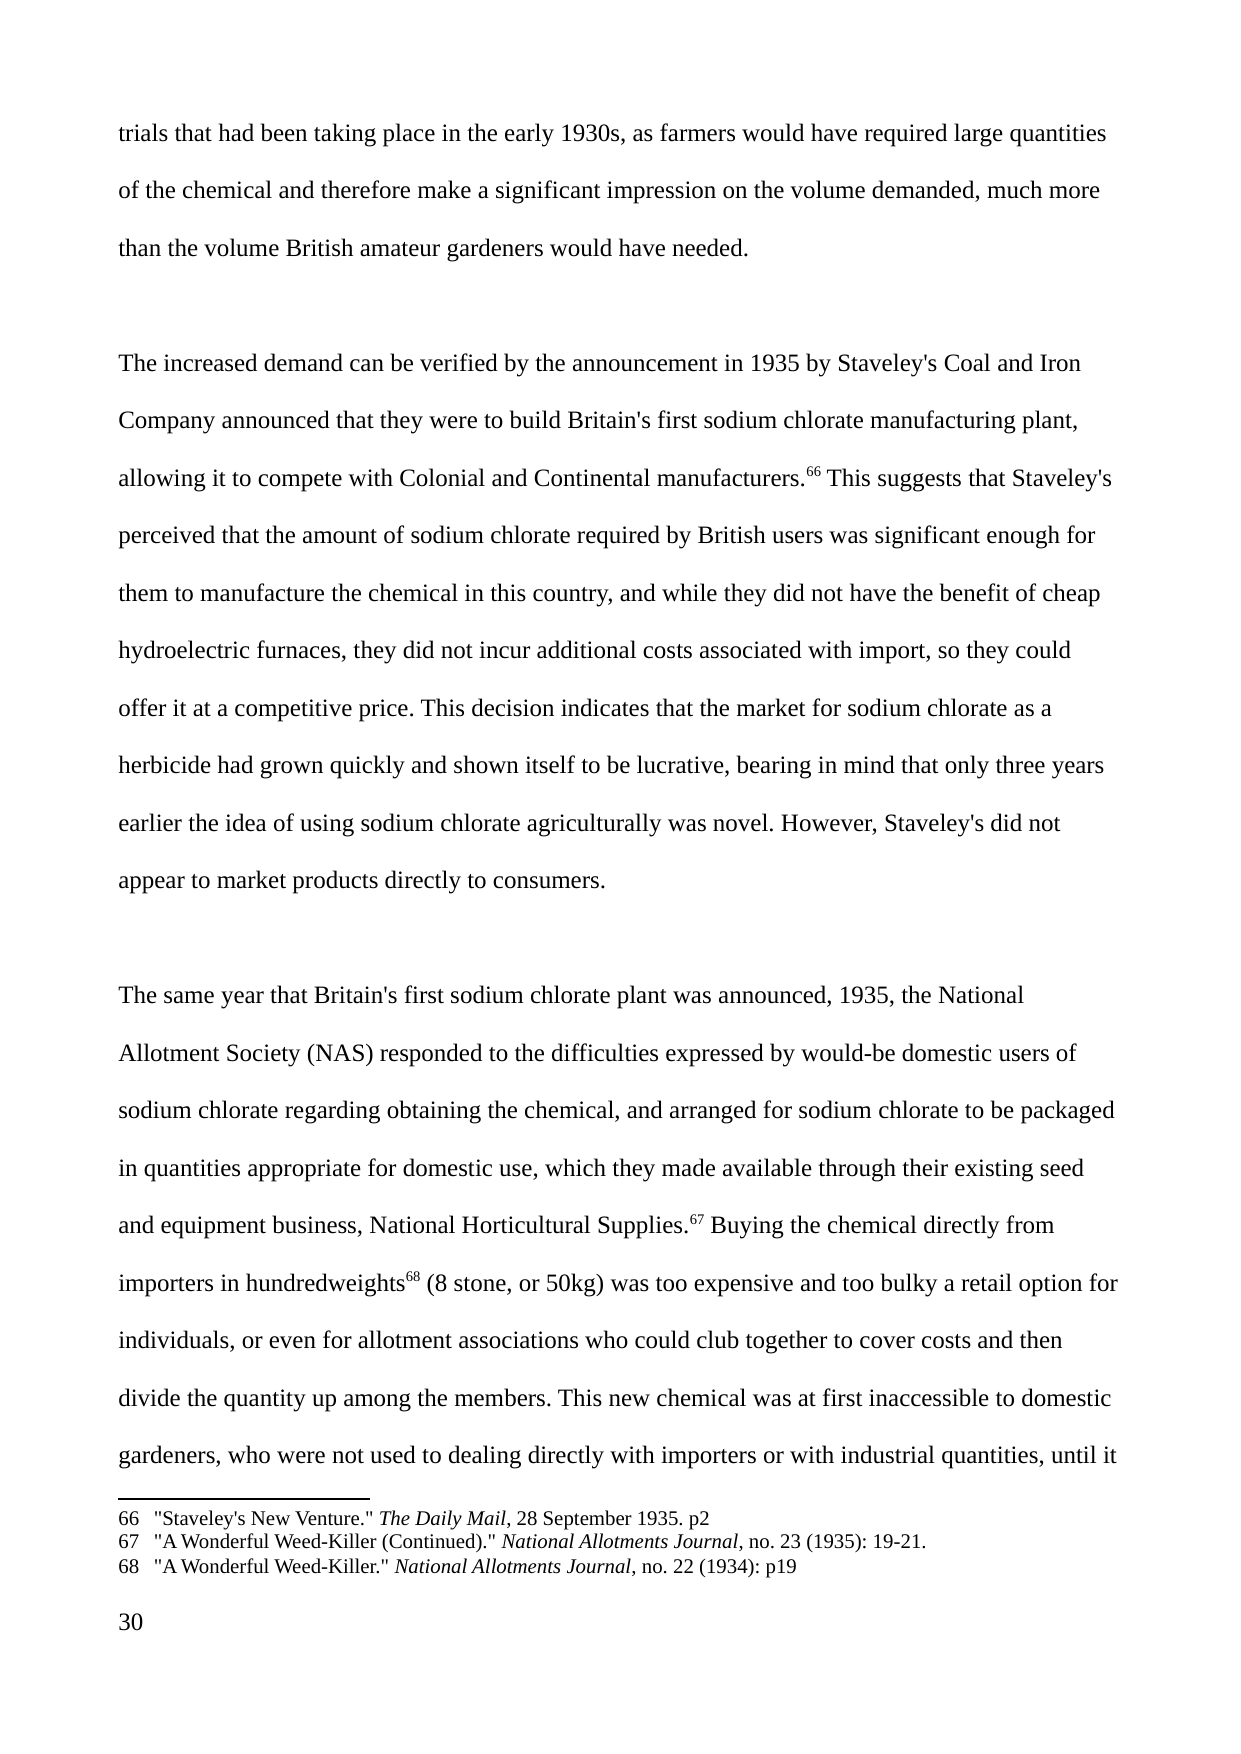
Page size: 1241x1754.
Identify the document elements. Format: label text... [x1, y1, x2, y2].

text trials that had been taking place in the early 1930s, as farmers would have required large quantities of the chemical and therefore make a significant impression on the volume demanded, much more than the volume British amateur gardeners would have needed. [118, 118, 1122, 262]
text The increased demand can be verified by the announcement in 1935 by Staveley's Coal and Iron Company announced that they were to build Britain's first sodium chlorate manufacturing plant, allowing it to compete with Colonial and Continental manufacturers. This suggests that Staveley's perceived that the amount of sodium chlorate required by British users was significant enough for them to manufacture the chemical in this country, and while they did not have the benefit of cheap hydroelectric furnaces, they did not incur additional costs associated with import, so they could offer it at a competitive price. This decision indicates that the market for sodium chlorate as a herbicide had grown quickly and shown itself to be lucrative, bearing in mind that only three years earlier the idea of using sodium chlorate agriculturally was novel. However, Staveley's did not appear to market products directly to consumers. [118, 348, 1122, 894]
text "A Wonderful Weed-Killer (Continued)." National Allotments Journal, no. 23 (1935): 19-21. [118, 1529, 1122, 1553]
text "Staveley's New Venture." The Daily Mail, 28 September 1935. p2 [118, 1505, 1122, 1529]
text "A Wonderful Weed-Killer." National Allotments Journal, no. 22 (1934): p19 [118, 1553, 1122, 1578]
text The same year that Britain's first sodium chlorate plant was announced, 1935, the National Allotment Society (NAS) responded to the difficulties expressed by would-be domestic users of sodium chlorate regarding obtaining the chemical, and arranged for sodium chlorate to be packaged in quantities appropriate for domestic use, which they made available through their existing seed and equipment business, National Horticultural Supplies. Buying the chemical directly from importers in hundredweights (8 stone, or 50kg) was too expensive and too bulky a retail option for individuals, or even for allotment associations who could club together to cover costs and then divide the quantity up among the members. This new chemical was at first inaccessible to domestic gardeners, who were not used to dealing directly with importers or with industrial quantities, until it [118, 981, 1122, 1469]
